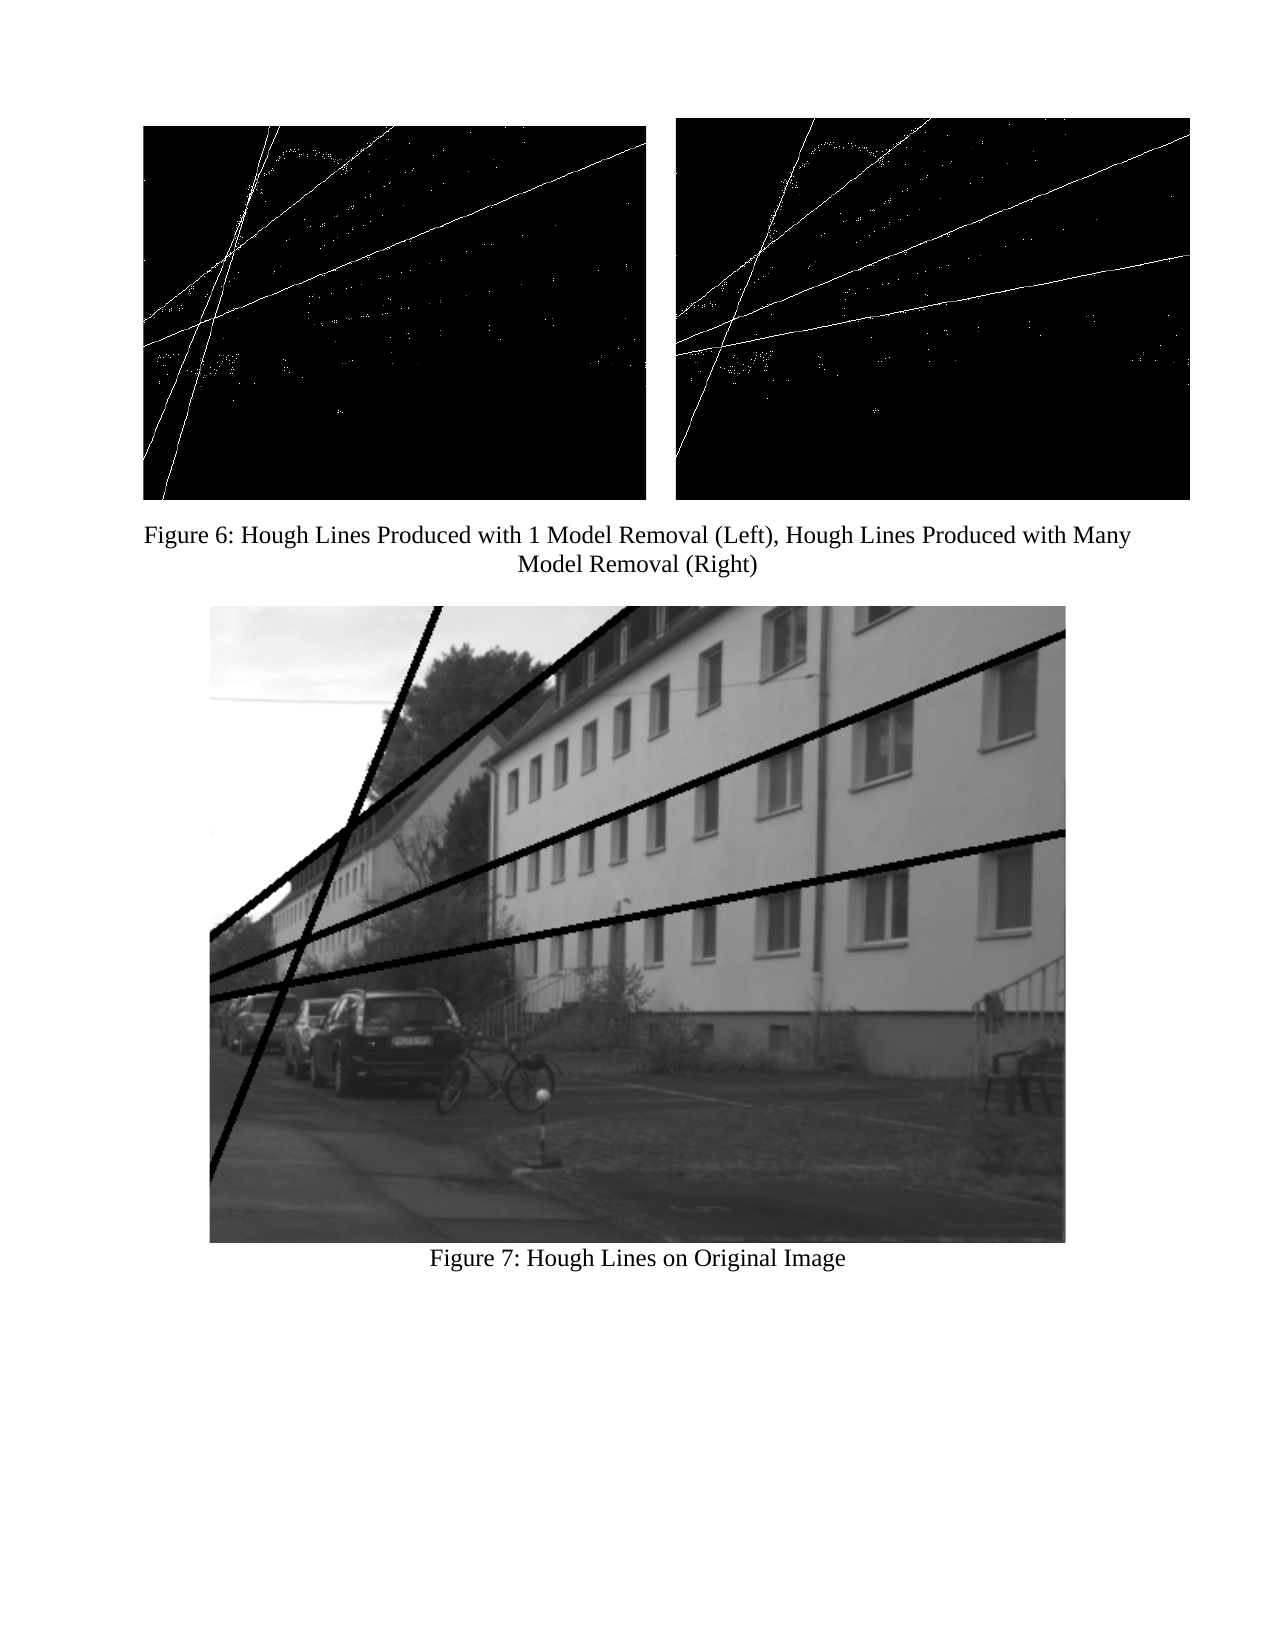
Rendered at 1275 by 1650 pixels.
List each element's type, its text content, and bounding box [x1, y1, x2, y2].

text Figure 6: Hough Lines Produced with 1 Model Removal (Left), Hough Lines Produced with Many Model Removal (Right) [118, 233, 1157, 578]
picture [675, 118, 1190, 500]
picture [209, 606, 1066, 1243]
picture [143, 126, 647, 500]
text Figure 7: Hough Lines on Original Image [118, 607, 1157, 1271]
